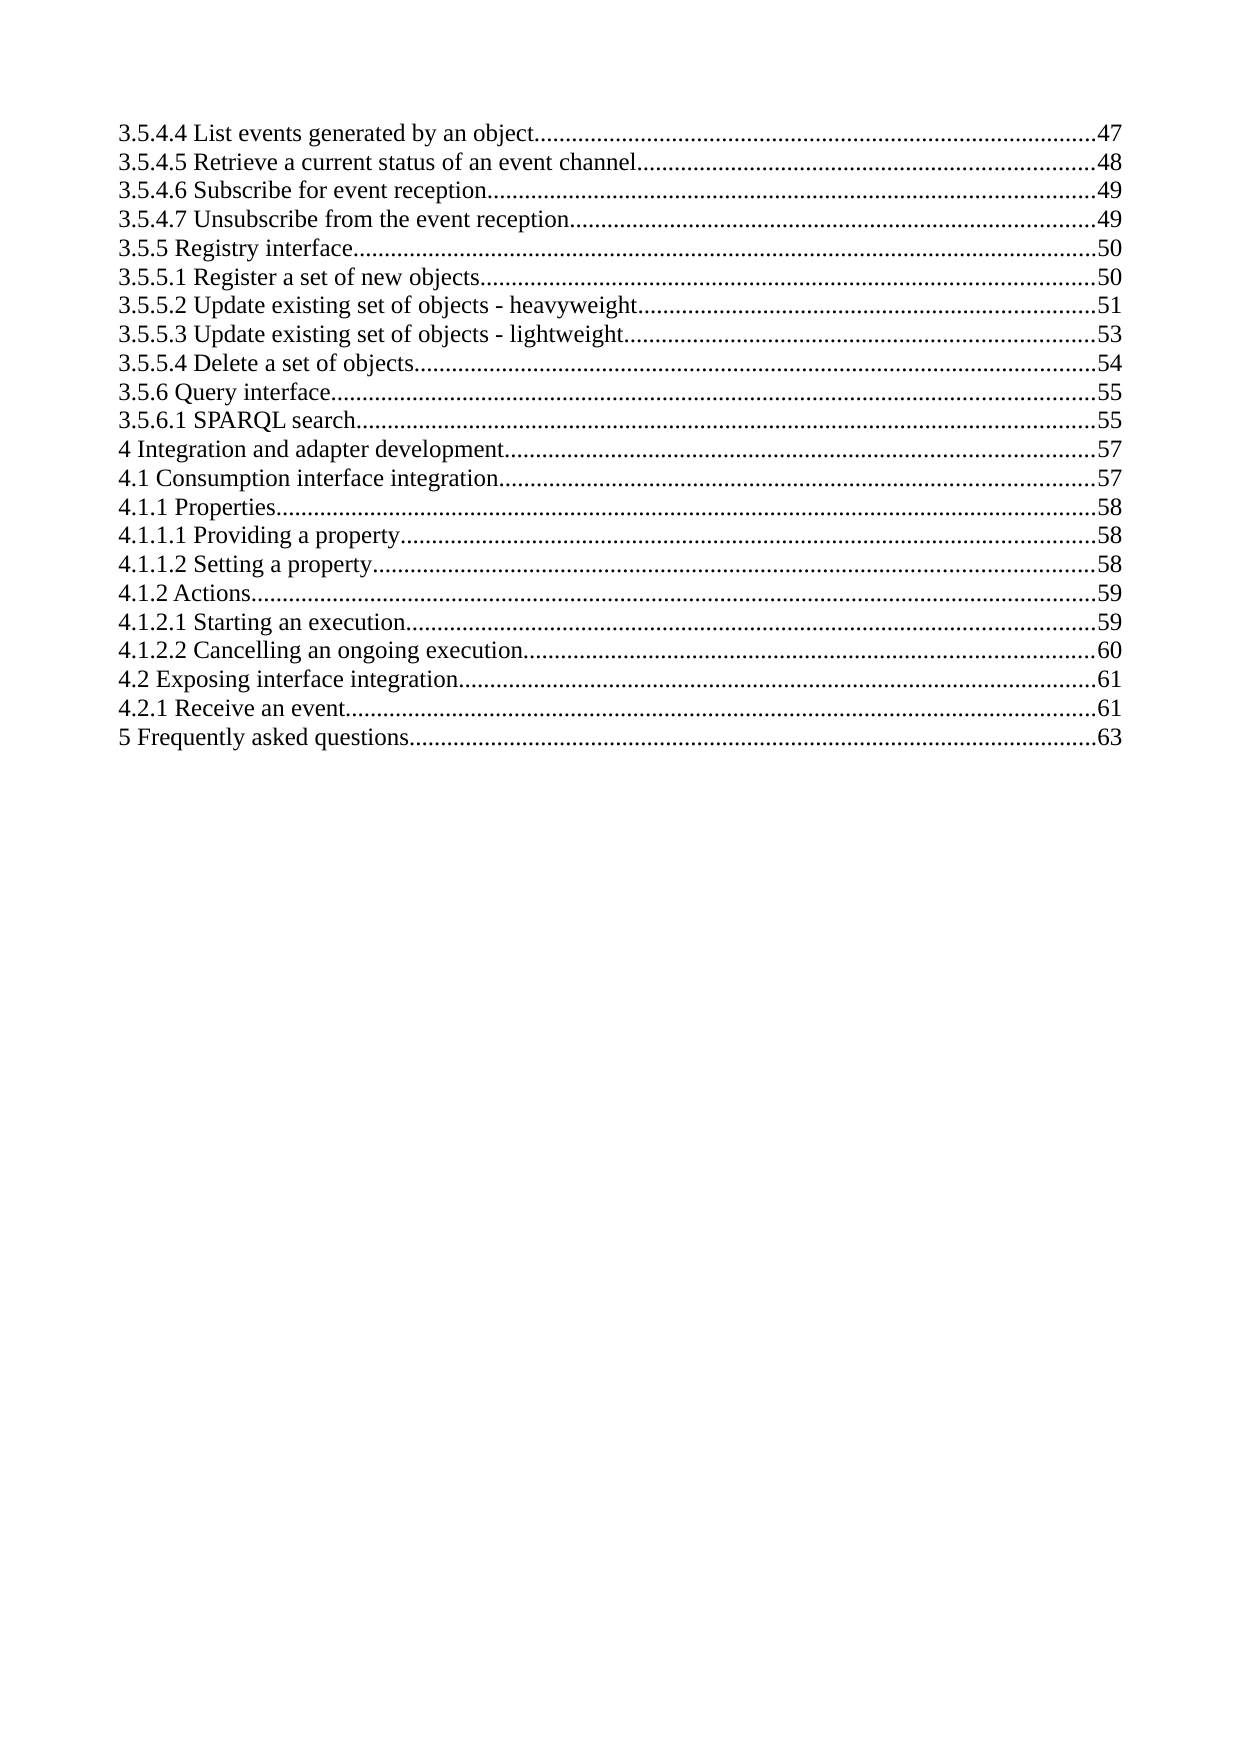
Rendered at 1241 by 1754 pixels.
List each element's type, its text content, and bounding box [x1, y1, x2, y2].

text 5 Frequently asked questions 63 [118, 722, 1122, 751]
text 4.2 Exposing interface integration 61 [118, 664, 1122, 693]
text 4.1.1.2 Setting a property 58 [118, 549, 1122, 578]
text 3.5.5.3 Update existing set of objects - lightweight 53 [118, 319, 1122, 348]
text 4 Integration and adapter development 57 [118, 434, 1122, 463]
text 4.1.1 Properties 58 [118, 492, 1122, 521]
text 4.1.1.1 Providing a property 58 [118, 521, 1122, 549]
text 4.1 Consumption interface integration 57 [118, 463, 1122, 492]
text 3.5.4.5 Retrieve a current status of an event channel 48 [118, 147, 1122, 176]
text 4.1.2.2 Cancelling an ongoing execution 60 [118, 636, 1122, 664]
text 4.1.2 Actions 59 [118, 578, 1122, 607]
text 4.2.1 Receive an event 61 [118, 693, 1122, 722]
text 3.5.5 Registry interface 50 [118, 233, 1122, 262]
text 3.5.5.2 Update existing set of objects - heavyweight 51 [118, 291, 1122, 319]
text 3.5.4.6 Subscribe for event reception 49 [118, 176, 1122, 204]
text 3.5.4.4 List events generated by an object 47 [118, 118, 1122, 147]
text 3.5.5.1 Register a set of new objects 50 [118, 262, 1122, 291]
text 3.5.5.4 Delete a set of objects 54 [118, 348, 1122, 377]
text 3.5.6.1 SPARQL search 55 [118, 406, 1122, 434]
text 3.5.4.7 Unsubscribe from the event reception 49 [118, 204, 1122, 233]
text 3.5.6 Query interface 55 [118, 377, 1122, 406]
text 4.1.2.1 Starting an execution 59 [118, 607, 1122, 636]
